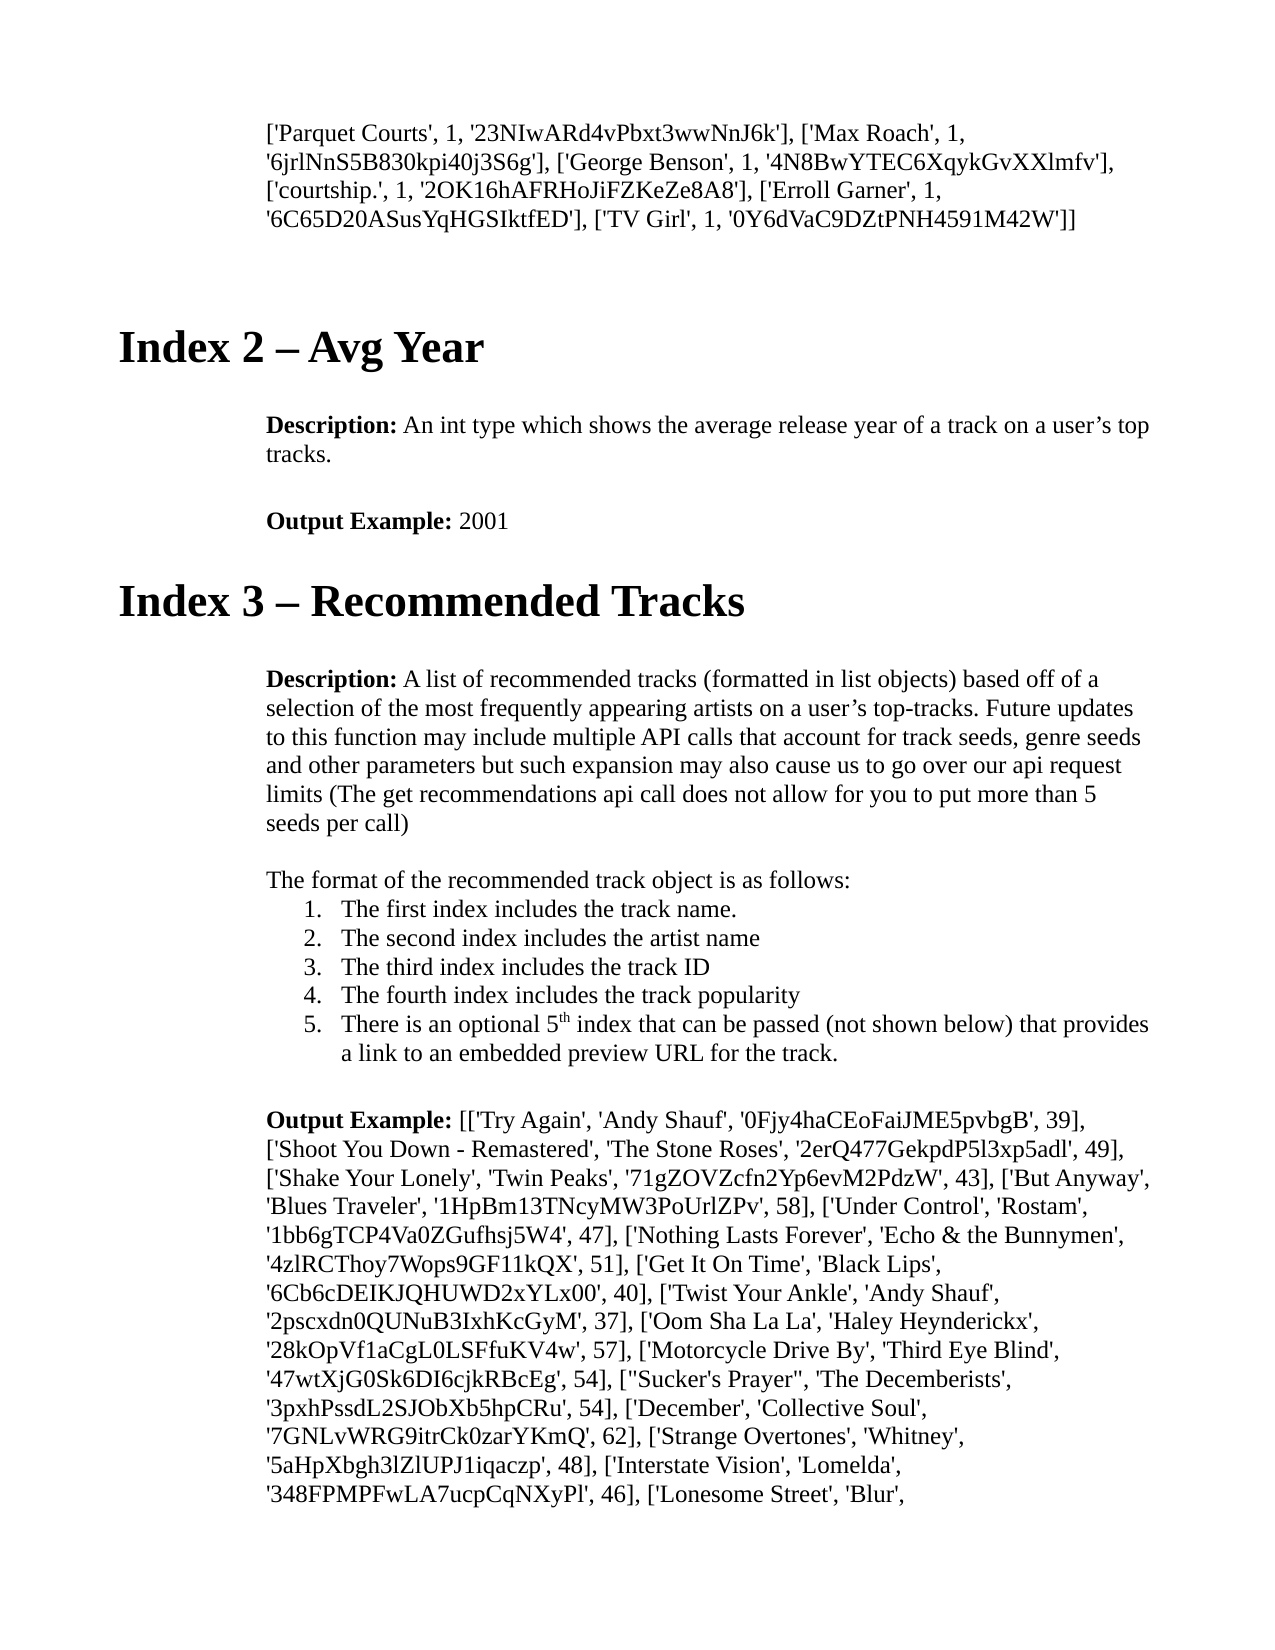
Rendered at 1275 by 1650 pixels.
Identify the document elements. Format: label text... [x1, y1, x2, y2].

text Output Example: 2001 [266, 506, 1157, 535]
list The third index includes the track ID [303, 952, 1157, 981]
text Description: A list of recommended tracks (formatted in list objects) based off of a selection of the most frequently appearing artists on a user’s top-tracks. Future updates to this function may include multiple API calls that account for track seeds, genre seeds and other parameters but such expansion may also cause us to go over our api request limits (The get recommendations api call does not allow for you to put more than 5 seeds per call) [266, 664, 1157, 837]
list The first index includes the track name. [303, 894, 1157, 923]
text Index 3 – Recommended Tracks [118, 573, 1157, 626]
text The format of the recommended track object is as follows: [266, 866, 1157, 894]
text Index 2 – Avg Year [118, 319, 1157, 372]
list There is an optional 5th index that can be passed (not shown below) that provides a link to an embedded preview URL for the track. [303, 1009, 1157, 1067]
text Output Example: [['Try Again', 'Andy Shauf', '0Fjy4haCEoFaiJME5pvbgB', 39], ['Shoot You Down - Remastered', 'The Stone Roses', '2erQ477GekpdP5l3xp5adl', 49], ['Shake Your Lonely', 'Twin Peaks', '71gZOVZcfn2Yp6evM2PdzW', 43], ['But Anyway', 'Blues Traveler', '1HpBm13TNcyMW3PoUrlZPv', 58], ['Under Control', 'Rostam', '1bb6gTCP4Va0ZGufhsj5W4', 47], ['Nothing Lasts Forever', 'Echo & the Bunnymen', '4zlRCThoy7Wops9GF11kQX', 51], ['Get It On Time', 'Black Lips', '6Cb6cDEIKJQHUWD2xYLx00', 40], ['Twist Your Ankle', 'Andy Shauf', '2pscxdn0QUNuB3IxhKcGyM', 37], ['Oom Sha La La', 'Haley Heynderickx', '28kOpVf1aCgL0LSFfuKV4w', 57], ['Motorcycle Drive By', 'Third Eye Blind', '47wtXjG0Sk6DI6cjkRBcEg', 54], ["Sucker's Prayer", 'The Decemberists', '3pxhPssdL2SJObXb5hpCRu', 54], ['December', 'Collective Soul', '7GNLvWRG9itrCk0zarYKmQ', 62], ['Strange Overtones', 'Whitney', '5aHpXbgh3lZlUPJ1iqaczp', 48], ['Interstate Vision', 'Lomelda', '348FPMPFwLA7ucpCqNXyPl', 46], ['Lonesome Street', 'Blur', [266, 1105, 1157, 1508]
text Description: An int type which shows the average release year of a track on a user’s top tracks. [266, 410, 1157, 468]
list The fourth index includes the track popularity [303, 981, 1157, 1009]
text ['Parquet Courts', 1, '23NIwARd4vPbxt3wwNnJ6k'], ['Max Roach', 1, '6jrlNnS5B830kpi40j3S6g'], ['George Benson', 1, '4N8BwYTEC6XqykGvXXlmfv'], ['courtship.', 1, '2OK16hAFRHoJiFZKeZe8A8'], ['Erroll Garner', 1, '6C65D20ASusYqHGSIktfED'], ['TV Girl', 1, '0Y6dVaC9DZtPNH4591M42W']] [266, 118, 1157, 233]
list The second index includes the artist name [303, 923, 1157, 952]
